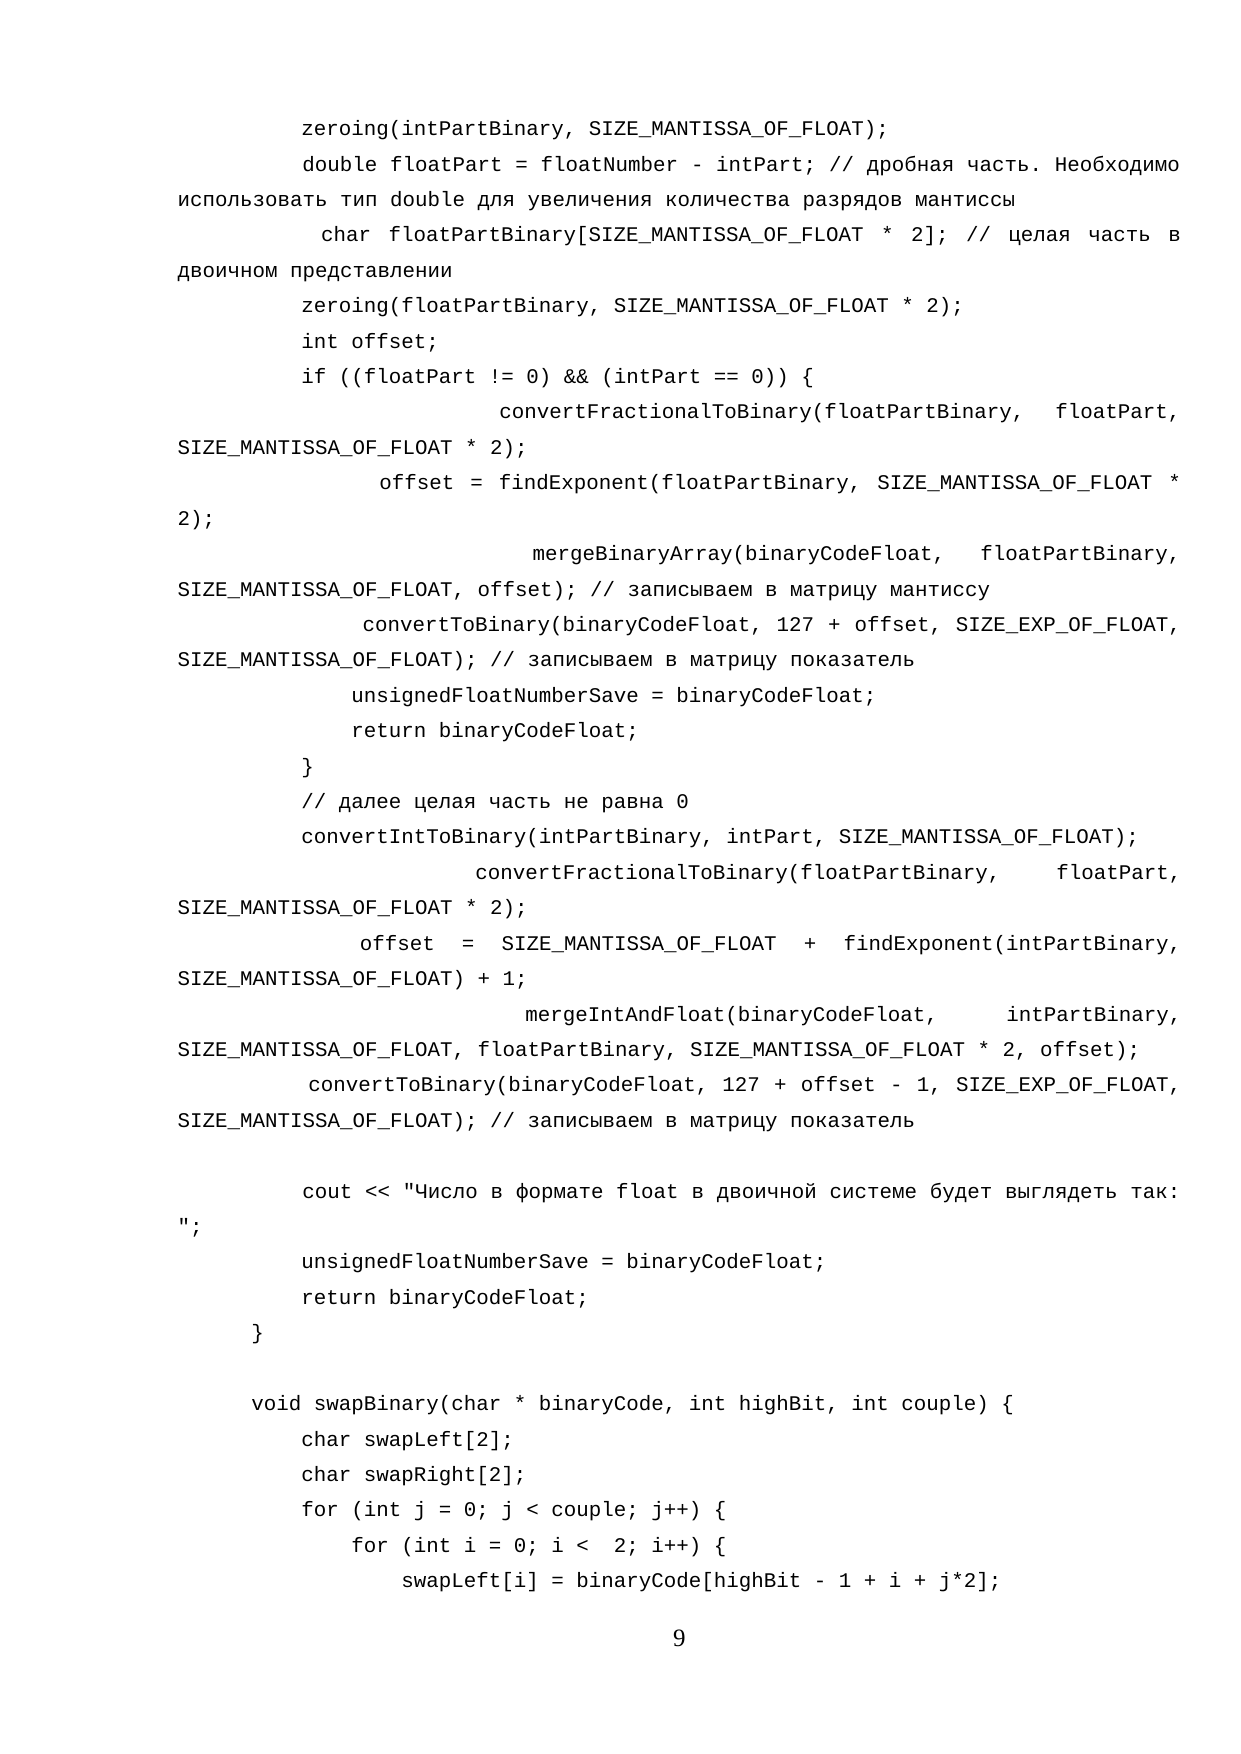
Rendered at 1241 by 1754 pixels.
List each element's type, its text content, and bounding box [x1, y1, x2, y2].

text unsignedFloatNumberSave = binaryCodeFloat; [177, 685, 1181, 708]
text zeroing(intPartBinary, SIZE_MANTISSA_OF_FLOAT); [177, 118, 1181, 142]
text return binaryCodeFloat; [177, 1287, 1181, 1311]
text convertIntToBinary(intPartBinary, intPart, SIZE_MANTISSA_OF_FLOAT); [177, 826, 1181, 850]
text mergeBinaryArray(binaryCodeFloat, floatPartBinary, SIZE_MANTISSA_OF_FLOAT, offset); // записываем в матрицу мантиссу [177, 543, 1181, 602]
text unsignedFloatNumberSave = binaryCodeFloat; [177, 1251, 1181, 1275]
text swapLeft[i] = binaryCode[highBit - 1 + i + j*2]; [177, 1570, 1181, 1594]
text if ((floatPart != 0) && (intPart == 0)) { [177, 366, 1181, 390]
text cout << "Число в формате float в двоичной системе будет выглядеть так: "; [177, 1181, 1181, 1240]
text convertFractionalToBinary(floatPartBinary, floatPart, SIZE_MANTISSA_OF_FLOAT * 2); [177, 862, 1181, 921]
text convertFractionalToBinary(floatPartBinary, floatPart, SIZE_MANTISSA_OF_FLOAT * 2); [177, 401, 1181, 461]
text for (int j = 0; j < couple; j++) { [177, 1499, 1181, 1523]
text char swapLeft[2]; [177, 1428, 1181, 1452]
text convertToBinary(binaryCodeFloat, 127 + offset - 1, SIZE_EXP_OF_FLOAT, SIZE_MANTISSA_OF_FLOAT); // записываем в матрицу показатель [177, 1074, 1181, 1133]
text // далее целая часть не равна 0 [177, 791, 1181, 815]
text double floatPart = floatNumber - intPart; // дробная часть. Необходимо использовать тип double для увеличения количества разрядов мантиссы [177, 153, 1181, 213]
text mergeIntAndFloat(binaryCodeFloat, intPartBinary, SIZE_MANTISSA_OF_FLOAT, floatPartBinary, SIZE_MANTISSA_OF_FLOAT * 2, offset); [177, 1003, 1181, 1063]
text for (int i = 0; i < 2; i++) { [177, 1535, 1181, 1558]
text char floatPartBinary[SIZE_MANTISSA_OF_FLOAT * 2]; // целая часть в двоичном представлении [177, 224, 1181, 283]
text void swapBinary(char * binaryCode, int highBit, int couple) { [177, 1393, 1181, 1417]
text char swapRight[2]; [177, 1464, 1181, 1488]
text offset = findExponent(floatPartBinary, SIZE_MANTISSA_OF_FLOAT * 2); [177, 472, 1181, 531]
text offset = SIZE_MANTISSA_OF_FLOAT + findExponent(intPartBinary, SIZE_MANTISSA_OF_FLOAT) + 1; [177, 933, 1181, 992]
text } [177, 756, 1181, 779]
text convertToBinary(binaryCodeFloat, 127 + offset, SIZE_EXP_OF_FLOAT, SIZE_MANTISSA_OF_FLOAT); // записываем в матрицу показатель [177, 614, 1181, 673]
text return binaryCodeFloat; [177, 720, 1181, 744]
text zeroing(floatPartBinary, SIZE_MANTISSA_OF_FLOAT * 2); [177, 295, 1181, 319]
text int offset; [177, 331, 1181, 354]
text } [177, 1322, 1181, 1346]
